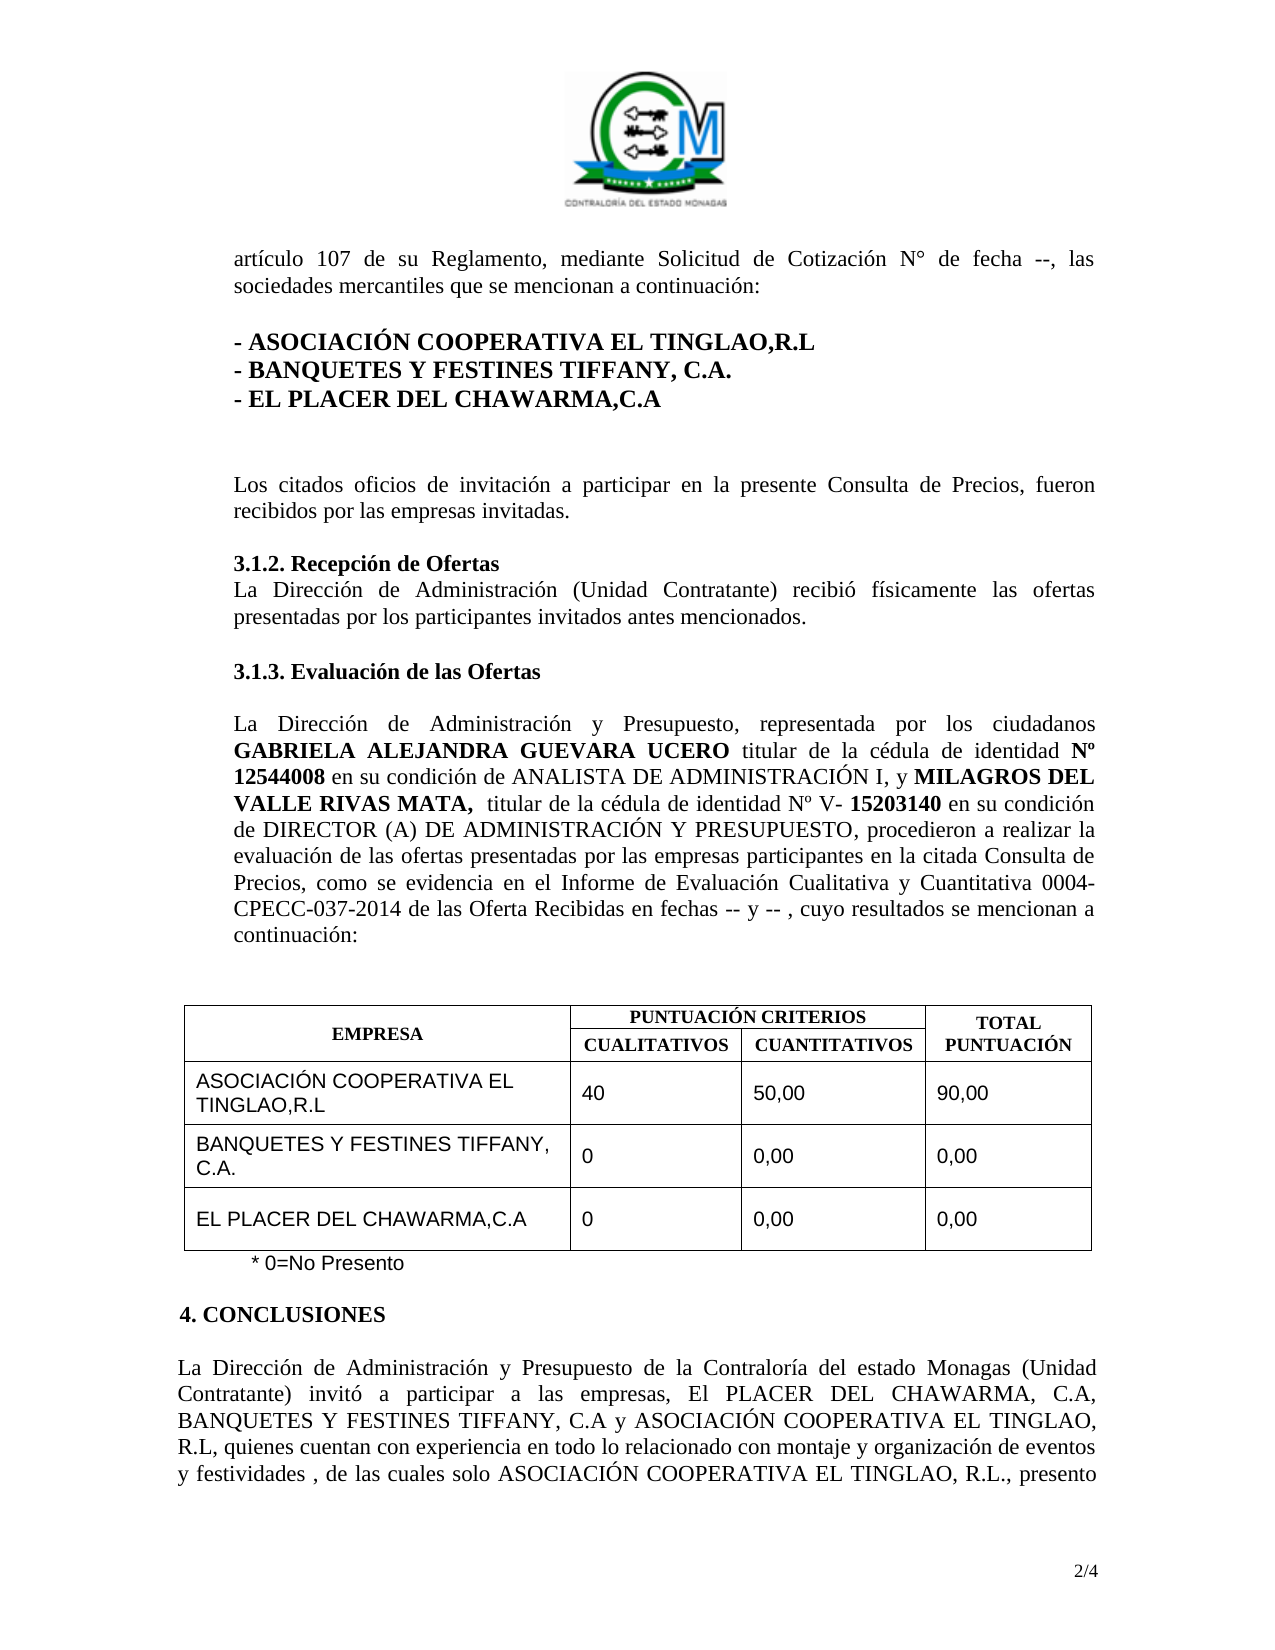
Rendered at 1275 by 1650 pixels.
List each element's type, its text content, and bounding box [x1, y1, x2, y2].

table_cell 0,00 [742, 1125, 925, 1187]
table_cell 0,00 [926, 1188, 1091, 1250]
table_header TOTAL PUNTUACIÓN [926, 1006, 1091, 1061]
text La Dirección de Administración y Presupuesto, representada por los ciudadanos GABRIELA ALEJANDRA GUEVARA UCERO titular de la cédula de identidad Nº 12544008 en su condición de ANALISTA DE ADMINISTRACIÓN I, y MILAGROS DEL VALLE RIVAS MATA, titular de la cédula de identidad Nº V- 15203140 en su condición de DIRECTOR (A) DE ADMINISTRACIÓN Y PRESUPUESTO, procedieron a realizar la evaluación de las ofertas presentadas por las empresas participantes en la citada Consulta de Precios, como se evidencia en el Informe de Evaluación Cualitativa y Cuantitativa 0004-CPECC-037-2014 de las Oferta Recibidas en fechas -- y -- , cuyo resultados se mencionan a continuación: [233, 711, 1095, 948]
text Los citados oficios de invitación a participar en la presente Consulta de Precios, fueron recibidos por las empresas invitadas. [233, 471, 1096, 524]
text 3.1.2. Recepción de Ofertas [233, 550, 1096, 576]
table_cell 0,00 [926, 1125, 1091, 1187]
text 4. CONCLUSIONES [179, 1301, 1095, 1328]
table_cell ASOCIACIÓN COOPERATIVA EL TINGLAO,R.L [185, 1062, 570, 1124]
table_cell 50,00 [742, 1062, 925, 1124]
text artículo 107 de su Reglamento, mediante Solicitud de Cotización N° de fecha --, las sociedades mercantiles que se mencionan a continuación: [233, 245, 1094, 298]
table_cell EL PLACER DEL CHAWARMA,C.A [185, 1188, 570, 1250]
table_cell 0 [571, 1125, 741, 1187]
text * 0=No Presento [251, 1251, 1098, 1275]
table_cell BANQUETES Y FESTINES TIFFANY, C.A. [185, 1125, 570, 1187]
text La Dirección de Administración y Presupuesto de la Contraloría del estado Monagas (Unidad Contratante) invitó a participar a las empresas, El PLACER DEL CHAWARMA, C.A, BANQUETES Y FESTINES TIFFANY, C.A y ASOCIACIÓN COOPERATIVA EL TINGLAO, R.L, quienes cuentan con experiencia en todo lo relacionado con montaje y organización de eventos y festividades , de las cuales solo ASOCIACIÓN COOPERATIVA EL TINGLAO, R.L., presento [177, 1354, 1098, 1486]
table_header PUNTUACIÓN CRITERIOS [571, 1006, 925, 1028]
table_cell 90,00 [926, 1062, 1091, 1124]
text 3.1.3. Evaluación de las Ofertas [233, 658, 1095, 684]
text La Dirección de Administración (Unidad Contratante) recibió físicamente las ofertas presentadas por los participantes invitados antes mencionados. [233, 576, 1096, 629]
table_cell 0,00 [742, 1188, 925, 1250]
table_cell 40 [571, 1062, 741, 1124]
table_cell CUALITATIVOS [571, 1029, 741, 1061]
table_cell CUANTITATIVOS [742, 1029, 925, 1061]
picture [562, 69, 730, 210]
text - ASOCIACIÓN COOPERATIVA EL TINGLAO,R.L - BANQUETES Y FESTINES TIFFANY, C.A. - EL PLACER DEL CHAWARMA,C.A [233, 327, 1094, 442]
table_cell 0 [571, 1188, 741, 1250]
table_header EMPRESA [185, 1006, 570, 1061]
